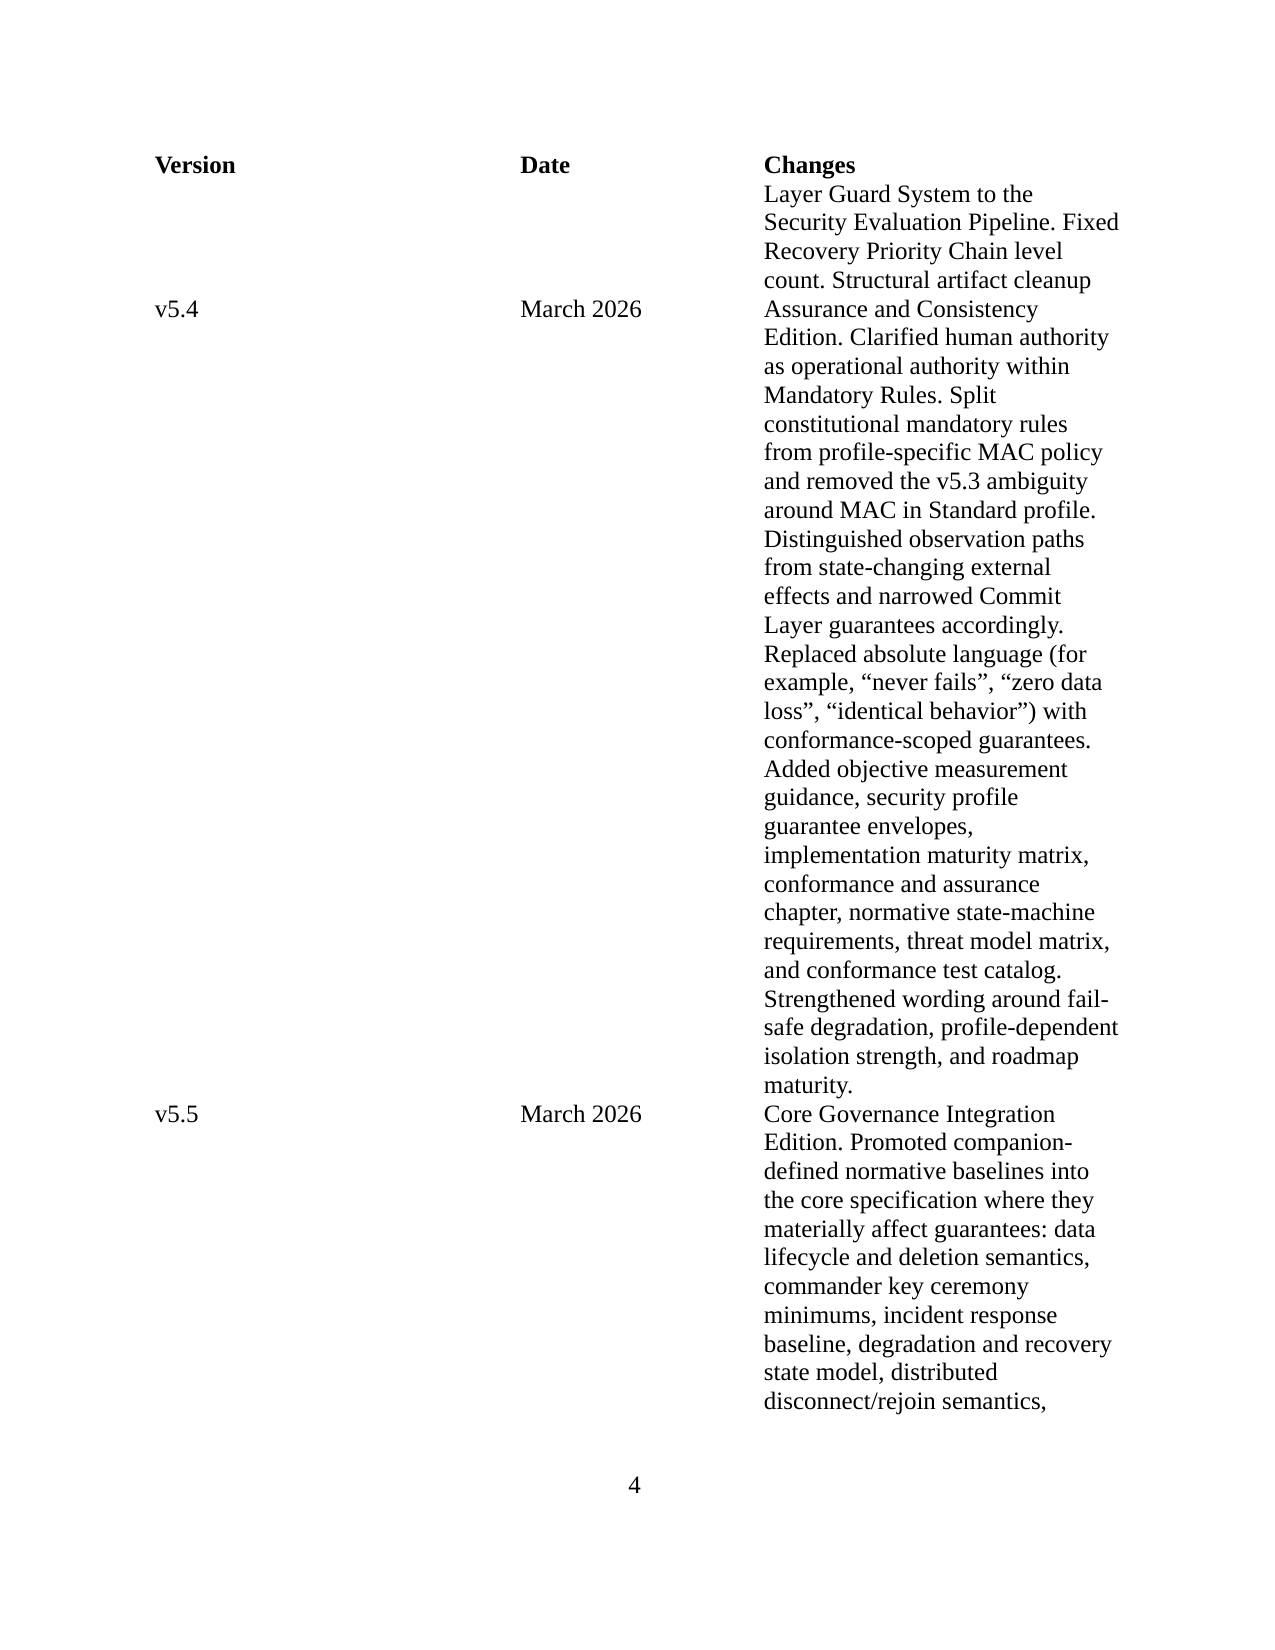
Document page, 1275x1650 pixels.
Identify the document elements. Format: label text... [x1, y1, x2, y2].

table_cell [516, 179, 759, 294]
table_cell Assurance and Consistency Edition. Clarified human authority as operational authority within Mandatory Rules. Split constitutional mandatory rules from profile-specific MAC policy and removed the v5.3 ambiguity around MAC in Standard profile. Distinguished observation paths from state-changing external effects and narrowed Commit Layer guarantees accordingly. Replaced absolute language (for example, “never fails”, “zero data loss”, “identical behavior”) with conformance-scoped guarantees. Added objective measurement guidance, security profile guarantee envelopes, implementation maturity matrix, conformance and assurance chapter, normative state-machine requirements, threat model matrix, and conformance test catalog. Strengthened wording around fail-safe degradation, profile-dependent isolation strength, and roadmap maturity. [759, 294, 1125, 1099]
table_header Changes [759, 150, 1125, 179]
table_cell [150, 179, 516, 294]
table_cell v5.5 [150, 1099, 516, 1415]
table_cell Core Governance Integration Edition. Promoted companion-defined normative baselines into the core specification where they materially affect guarantees: data lifecycle and deletion semantics, commander key ceremony minimums, incident response baseline, degradation and recovery state model, distributed disconnect/rejoin semantics, [759, 1099, 1125, 1415]
table_cell March 2026 [516, 294, 759, 1099]
table_header Version [150, 150, 516, 179]
table_header Date [516, 150, 759, 179]
table_cell March 2026 [516, 1099, 759, 1415]
table_cell v5.4 [150, 294, 516, 1099]
table_cell Layer Guard System to the Security Evaluation Pipeline. Fixed Recovery Priority Chain level count. Structural artifact cleanup [759, 179, 1125, 294]
